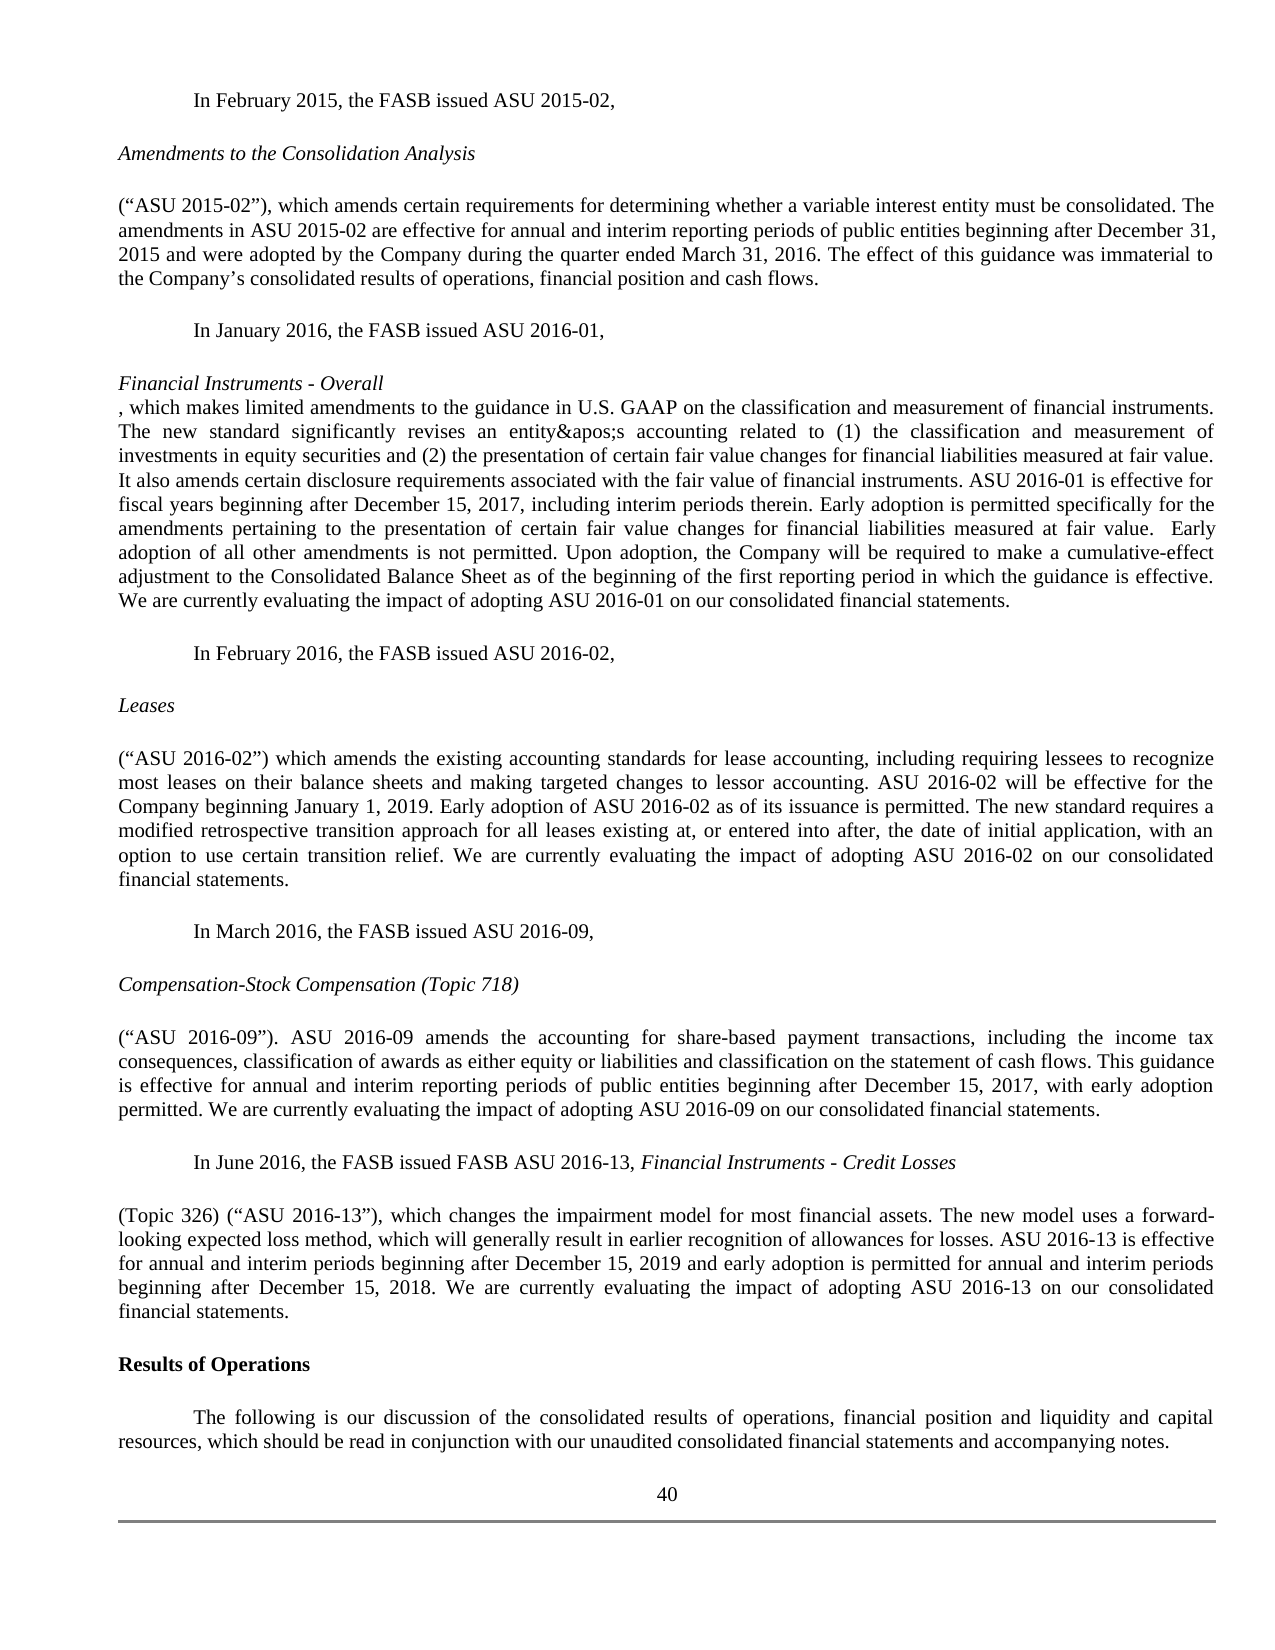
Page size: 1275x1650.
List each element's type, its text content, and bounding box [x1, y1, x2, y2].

text , which makes limited amendments to the guidance in U.S. GAAP on the classification and measurement of financial instruments. The new standard significantly revises an entity&apos;s accounting related to (1) the classification and measurement of investments in equity securities and (2) the presentation of certain fair value changes for financial liabilities measured at fair value. It also amends certain disclosure requirements associated with the fair value of financial instruments. ASU 2016-01 is effective for fiscal years beginning after December 15, 2017, including interim periods therein. Early adoption is permitted specifically for the amendments pertaining to the presentation of certain fair value changes for financial liabilities measured at fair value. Early adoption of all other amendments is not permitted. Upon adoption, the Company will be required to make a cumulative-effect adjustment to the Consolidated Balance Sheet as of the beginning of the first reporting period in which the guidance is effective. We are currently evaluating the impact of adopting ASU 2016-01 on our consolidated financial statements. [118, 395, 1216, 612]
text In March 2016, the FASB issued ASU 2016-09, [118, 919, 1216, 943]
text Results of Operations [118, 1352, 1216, 1376]
text The following is our discussion of the consolidated results of operations, financial position and liquidity and capital resources, which should be read in conjunction with our unaudited consolidated financial statements and accompanying notes. [118, 1405, 1216, 1453]
text Amendments to the Consolidation Analysis [118, 141, 1216, 165]
text 40 [118, 1482, 1216, 1506]
text In February 2016, the FASB issued ASU 2016-02, [118, 641, 1216, 665]
text (“ASU 2015-02”), which amends certain requirements for determining whether a variable interest entity must be consolidated. The amendments in ASU 2015-02 are effective for annual and interim reporting periods of public entities beginning after December 31, 2015 and were adopted by the Company during the quarter ended March 31, 2016. The effect of this guidance was immaterial to the Company’s consolidated results of operations, financial position and cash flows. [118, 193, 1216, 290]
text In June 2016, the FASB issued FASB ASU 2016-13, Financial Instruments - Credit Losses [118, 1150, 1216, 1174]
text Leases [118, 693, 1216, 717]
text (Topic 326) (“ASU 2016-13”), which changes the impairment model for most financial assets. The new model uses a forward-looking expected loss method, which will generally result in earlier recognition of allowances for losses. ASU 2016-13 is effective for annual and interim periods beginning after December 15, 2019 and early adoption is permitted for annual and interim periods beginning after December 15, 2018. We are currently evaluating the impact of adopting ASU 2016-13 on our consolidated financial statements. [118, 1203, 1216, 1323]
text Compensation-Stock Compensation (Topic 718) [118, 972, 1216, 996]
text (“ASU 2016-02”) which amends the existing accounting standards for lease accounting, including requiring lessees to recognize most leases on their balance sheets and making targeted changes to lessor accounting. ASU 2016-02 will be effective for the Company beginning January 1, 2019. Early adoption of ASU 2016-02 as of its issuance is permitted. The new standard requires a modified retrospective transition approach for all leases existing at, or entered into after, the date of initial application, with an option to use certain transition relief. We are currently evaluating the impact of adopting ASU 2016-02 on our consolidated financial statements. [118, 746, 1216, 891]
text In February 2015, the FASB issued ASU 2015-02, [118, 88, 1216, 112]
text In January 2016, the FASB issued ASU 2016-01, [118, 318, 1216, 342]
text Financial Instruments - Overall [118, 371, 1216, 395]
text (“ASU 2016-09”). ASU 2016-09 amends the accounting for share-based payment transactions, including the income tax consequences, classification of awards as either equity or liabilities and classification on the statement of cash flows. This guidance is effective for annual and interim reporting periods of public entities beginning after December 15, 2017, with early adoption permitted. We are currently evaluating the impact of adopting ASU 2016-09 on our consolidated financial statements. [118, 1025, 1216, 1121]
